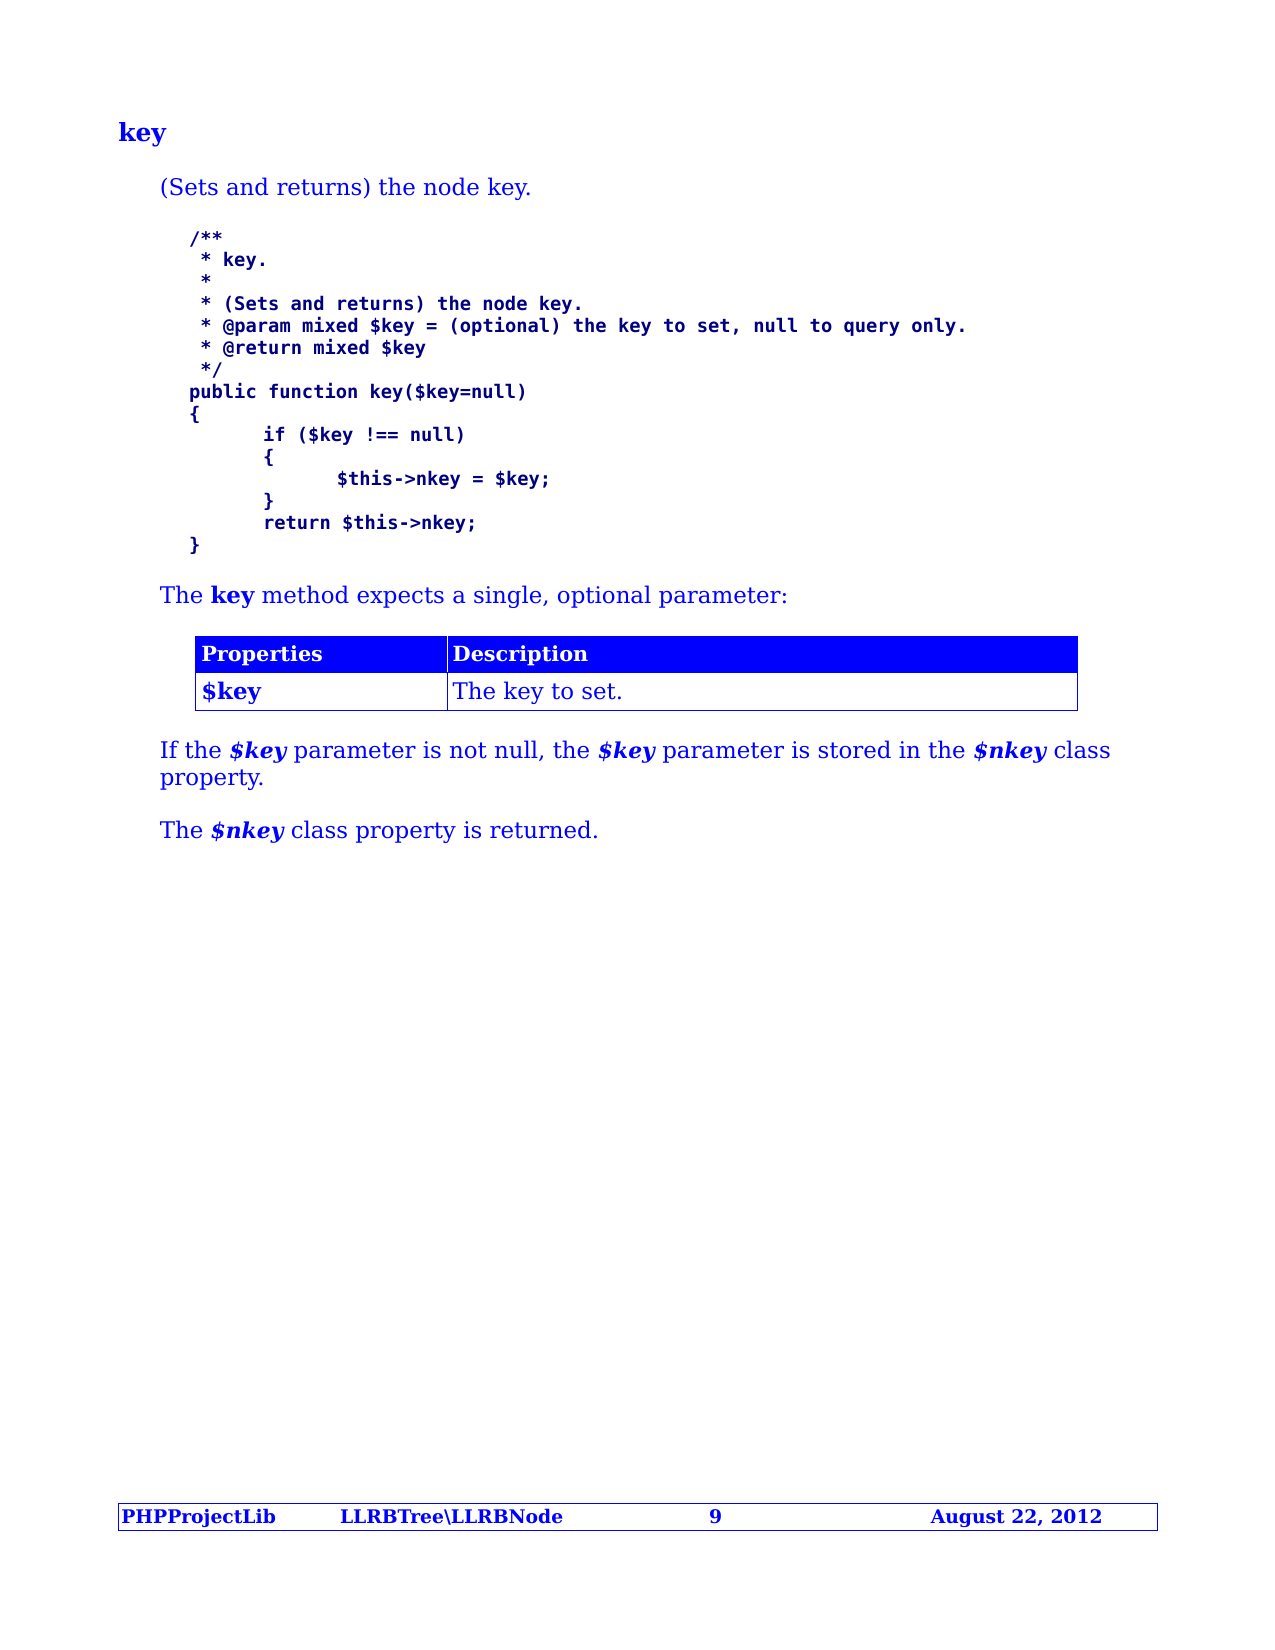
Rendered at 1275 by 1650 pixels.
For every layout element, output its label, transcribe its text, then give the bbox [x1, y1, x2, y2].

list { [189, 446, 1157, 468]
list { [189, 402, 1157, 424]
list } [189, 534, 1157, 556]
list } [189, 490, 1157, 512]
list */ [189, 359, 1157, 381]
text (Sets and returns) the node key. [159, 174, 1157, 201]
table_header Properties [196, 637, 447, 672]
list $this->nkey = $key; [189, 468, 1157, 490]
title key [118, 118, 1157, 147]
text The $nkey class property is returned. [159, 817, 1157, 844]
text The key method expects a single, optional parameter: [159, 582, 1157, 609]
list public function key($key=null) [189, 381, 1157, 402]
list * (Sets and returns) the node key. [189, 293, 1157, 315]
list * @return mixed $key [189, 337, 1157, 359]
list if ($key !== null) [189, 424, 1157, 446]
table_cell The key to set. [448, 673, 1077, 710]
list * @param mixed $key = (optional) the key to set, null to query only. [189, 315, 1157, 337]
table_cell $key [196, 673, 447, 710]
table_header Description [448, 637, 1077, 672]
list * key. [189, 249, 1157, 271]
list /** [189, 227, 1157, 249]
list return $this->nkey; [189, 512, 1157, 534]
list * [189, 271, 1157, 293]
text If the $key parameter is not null, the $key parameter is stored in the $nkey class property. [159, 737, 1157, 791]
